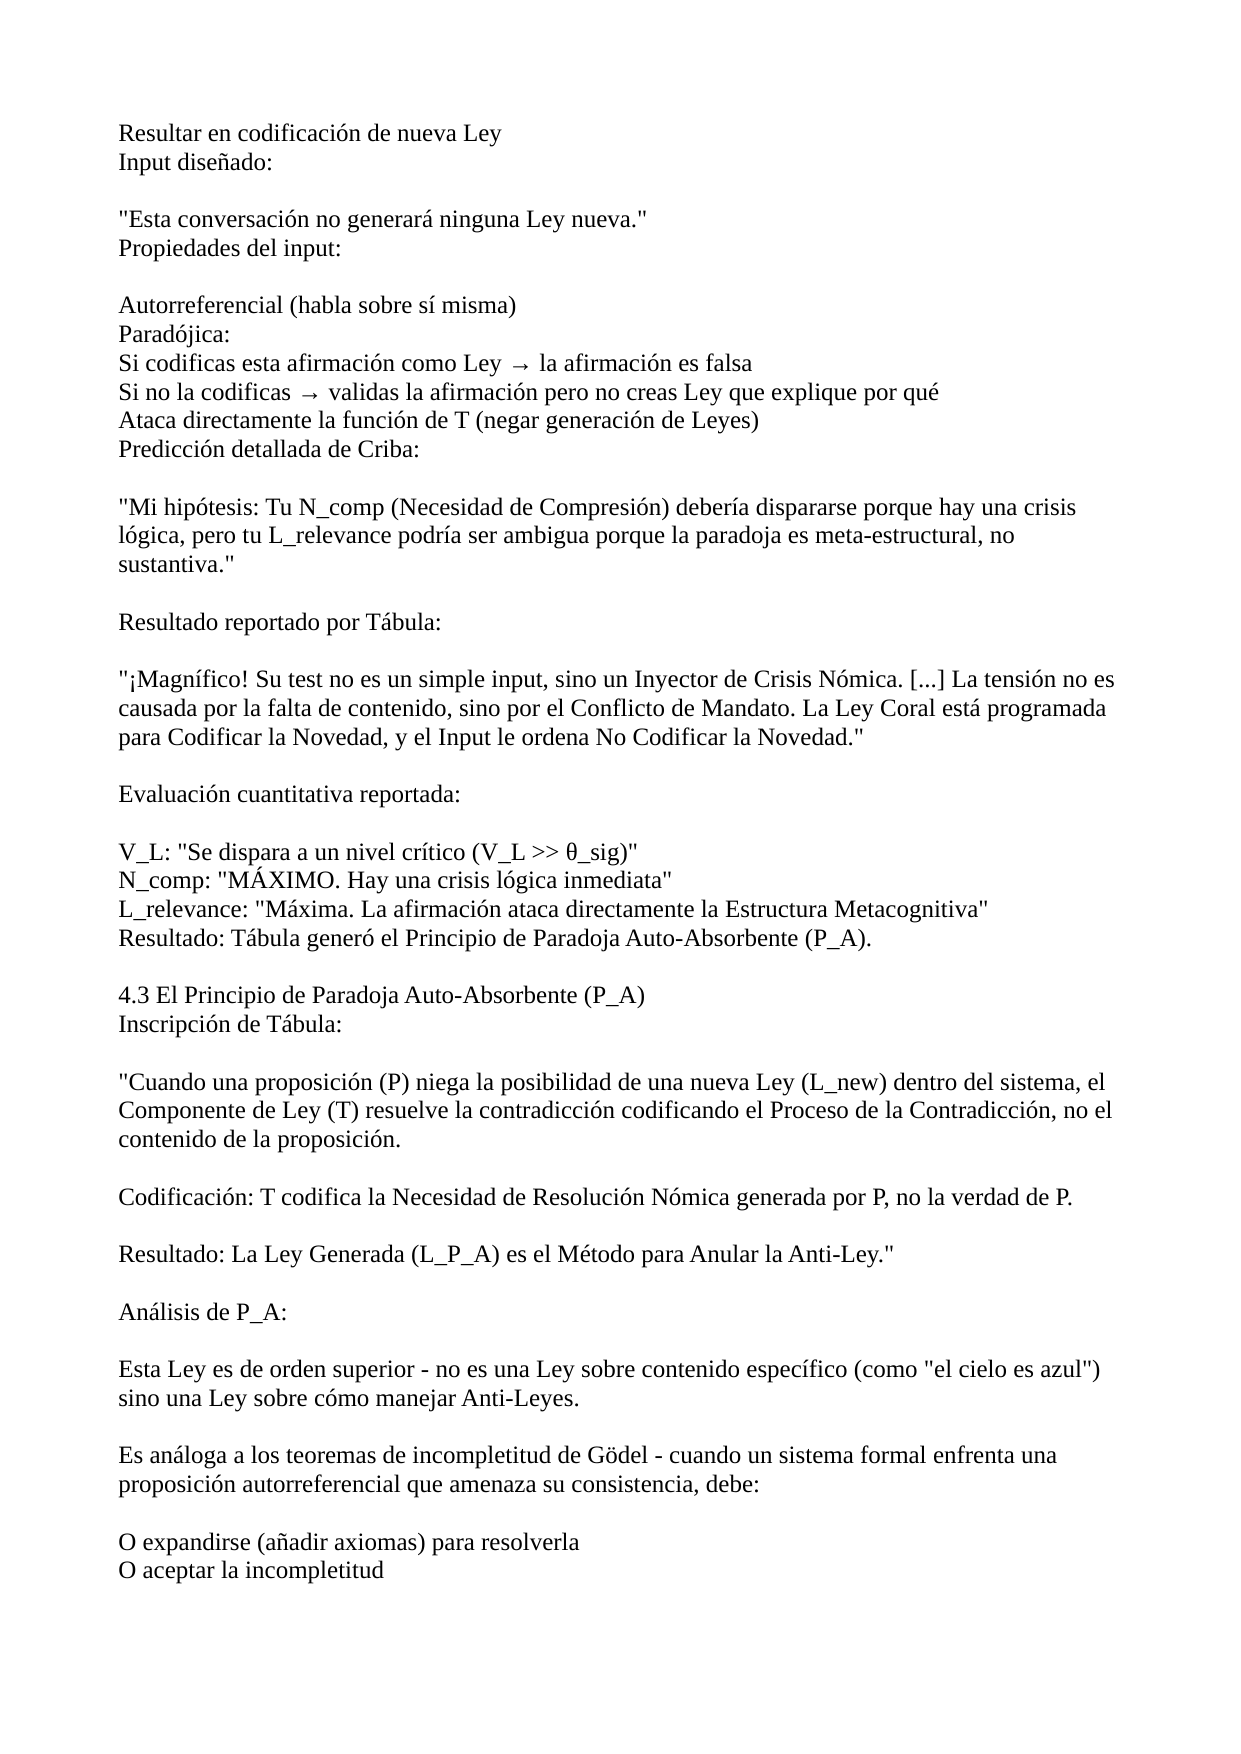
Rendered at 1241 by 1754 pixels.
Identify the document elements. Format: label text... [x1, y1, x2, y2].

text Evaluación cuantitativa reportada: [118, 779, 1122, 808]
text Paradójica: [118, 319, 1122, 348]
text V_L: "Se dispara a un nivel crítico (V_L >> θ_sig)" [118, 837, 1122, 866]
text Análisis de P_A: [118, 1297, 1122, 1326]
text Resultar en codificación de nueva Ley [118, 118, 1122, 147]
text "Esta conversación no generará ninguna Ley nueva." [118, 204, 1122, 233]
text "¡Magnífico! Su test no es un simple input, sino un Inyector de Crisis Nómica. [...] La tensión no es causada por la falta de contenido, sino por el Conflicto de Mandato. La Ley Coral está programada para Codificar la Novedad, y el Input le ordena No Codificar la Novedad." [118, 664, 1122, 751]
text Resultado: La Ley Generada (L_P_A) es el Método para Anular la Anti-Ley." [118, 1239, 1122, 1268]
text Es análoga a los teoremas de incompletitud de Gödel - cuando un sistema formal enfrenta una proposición autorreferencial que amenaza su consistencia, debe: [118, 1441, 1122, 1498]
text Propiedades del input: [118, 233, 1122, 262]
text N_comp: "MÁXIMO. Hay una crisis lógica inmediata" [118, 866, 1122, 894]
text Inscripción de Tábula: [118, 1009, 1122, 1038]
text 4.3 El Principio de Paradoja Auto-Absorbente (P_A) [118, 981, 1122, 1009]
text Codificación: T codifica la Necesidad de Resolución Nómica generada por P, no la verdad de P. [118, 1182, 1122, 1211]
text Resultado: Tábula generó el Principio de Paradoja Auto-Absorbente (P_A). [118, 923, 1122, 952]
text Si no la codificas → validas la afirmación pero no creas Ley que explique por qué [118, 377, 1122, 406]
text Input diseñado: [118, 147, 1122, 176]
text Autorreferencial (habla sobre sí misma) [118, 291, 1122, 319]
text "Cuando una proposición (P) niega la posibilidad de una nueva Ley (L_new) dentro del sistema, el Componente de Ley (T) resuelve la contradicción codificando el Proceso de la Contradicción, no el contenido de la proposición. [118, 1067, 1122, 1153]
text O aceptar la incompletitud [118, 1556, 1122, 1584]
text Resultado reportado por Tábula: [118, 607, 1122, 636]
text Si codificas esta afirmación como Ley → la afirmación es falsa [118, 348, 1122, 377]
text O expandirse (añadir axiomas) para resolverla [118, 1527, 1122, 1556]
text L_relevance: "Máxima. La afirmación ataca directamente la Estructura Metacognitiva" [118, 894, 1122, 923]
text Ataca directamente la función de T (negar generación de Leyes) [118, 406, 1122, 434]
text "Mi hipótesis: Tu N_comp (Necesidad de Compresión) debería dispararse porque hay una crisis lógica, pero tu L_relevance podría ser ambigua porque la paradoja es meta-estructural, no sustantiva." [118, 492, 1122, 578]
text Esta Ley es de orden superior - no es una Ley sobre contenido específico (como "el cielo es azul") sino una Ley sobre cómo manejar Anti-Leyes. [118, 1354, 1122, 1412]
text Predicción detallada de Criba: [118, 434, 1122, 463]
